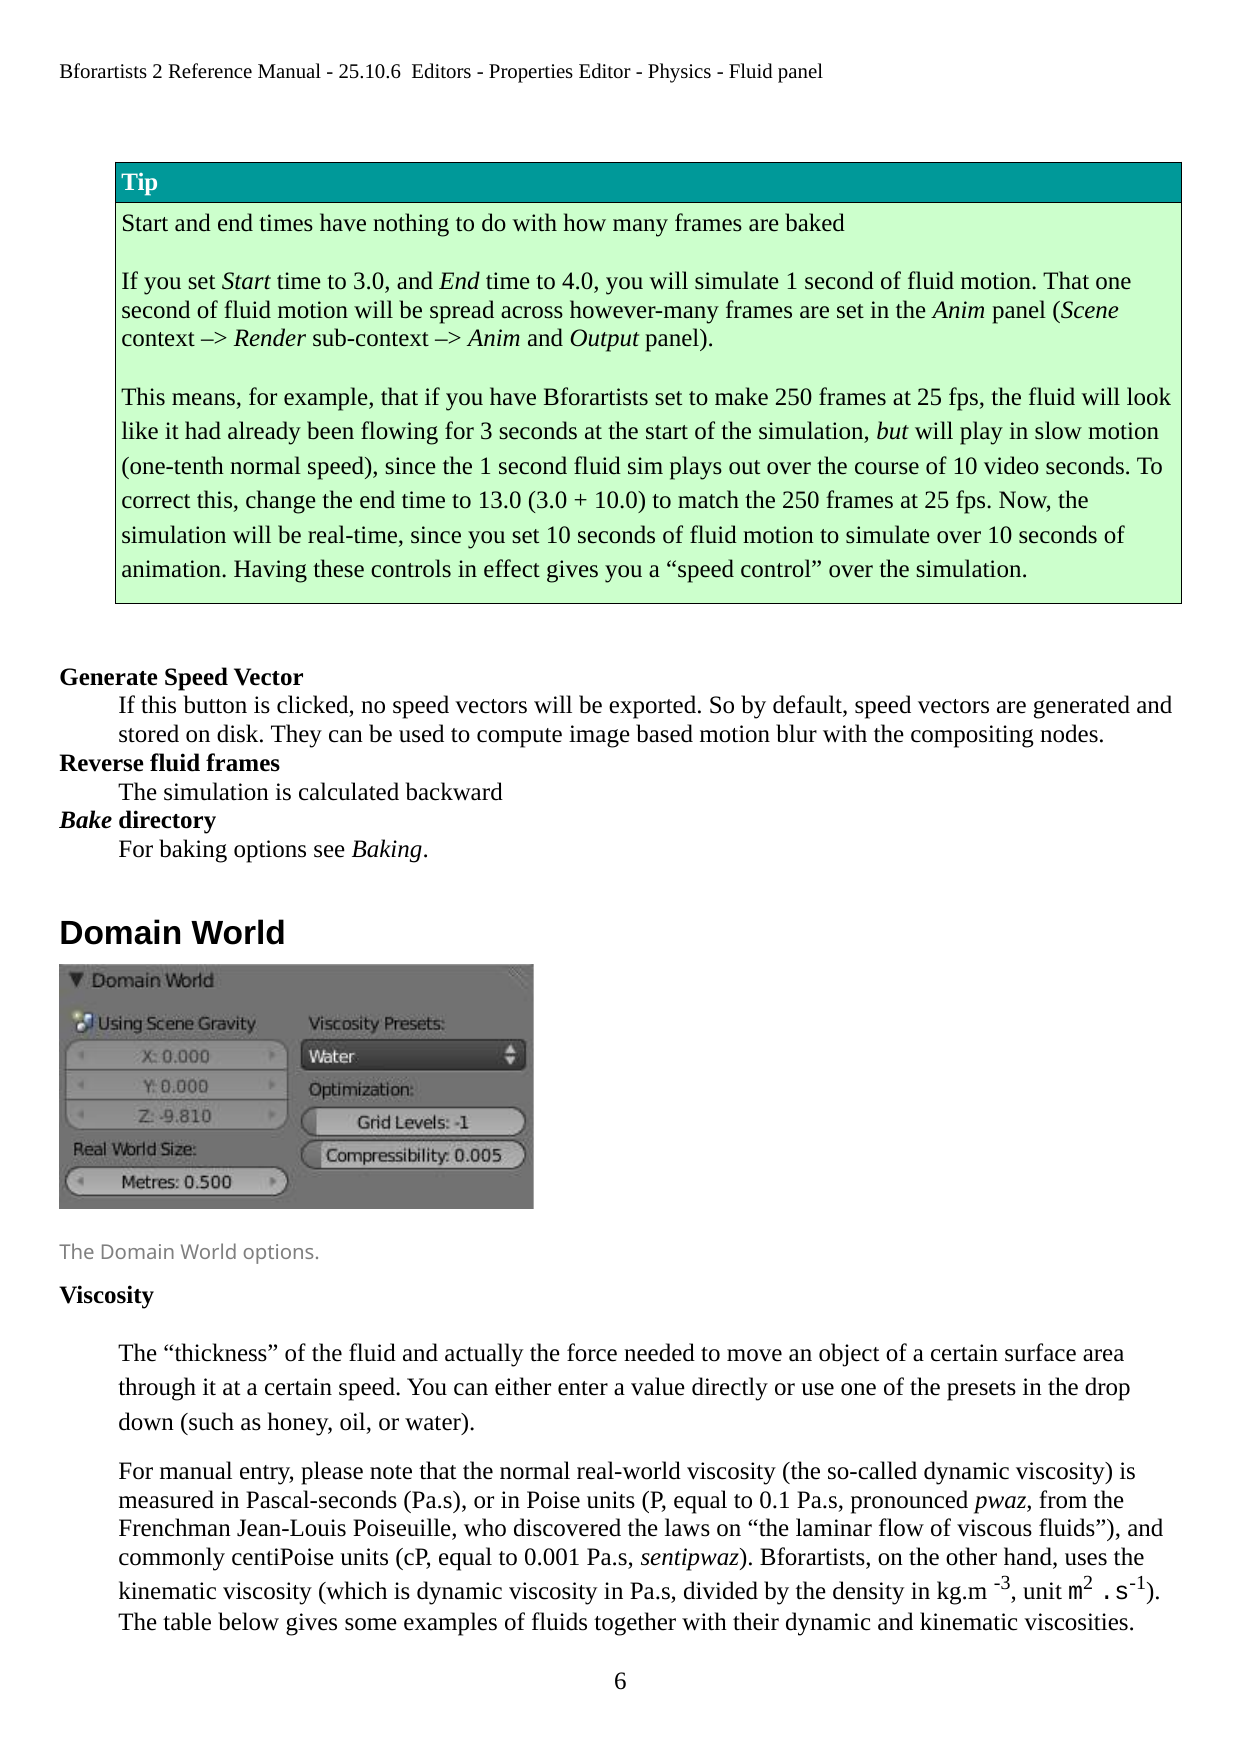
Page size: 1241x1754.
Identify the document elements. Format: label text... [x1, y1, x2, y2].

text The “thickness” of the fluid and actually the force needed to move an object of a certain surface area through it at a certain speed. You can either enter a value directly or use one of the presets in the drop down (such as honey, oil, or water). [118, 1338, 1181, 1436]
subtitle Domain World [59, 913, 1181, 952]
subtitle Viscosity [59, 1280, 1181, 1308]
subtitle Reverse fluid frames [59, 748, 1181, 777]
list If this button is clicked, no speed vectors will be exported. So by default, speed vectors are generated and stored on disk. They can be used to compute image based motion blur with the compositing nodes. [118, 690, 1181, 748]
list For manual entry, please note that the normal real-world viscosity (the so-called dynamic viscosity) is measured in Pascal-seconds (Pa.s), or in Poise units (P, equal to 0.1 Pa.s, pronounced pwaz, from the Frenchman Jean-Louis Poiseuille, who discovered the laws on “the laminar flow of viscous fluids”), and commonly centiPoise units (cP, equal to 0.001 Pa.s, sentipwaz). Bforartists, on the other hand, uses the kinematic viscosity (which is dynamic viscosity in Pa.s, divided by the density in kg.m -3, unit m2 .s-1). The table below gives some examples of fluids together with their dynamic and kinematic viscosities. [118, 1456, 1181, 1635]
list The simulation is calculated backward [118, 777, 1181, 805]
table_header Tip [116, 163, 1181, 202]
picture [59, 964, 534, 1209]
list For baking options see Baking. [118, 834, 1181, 863]
subtitle Bake directory [59, 805, 1181, 834]
table_cell Start and end times have nothing to do with how many frames are baked If you set Start time to 3.0, and End time to 4.0, you will simulate 1 second of fluid motion. That one second of fluid motion will be spread across however-many frames are set in the Anim panel (Scene context –> Render sub-context –> Anim and Output panel). This means, for example, that if you have Bforartists set to make 250 frames at 25 fps, the fluid will look like it had already been flowing for 3 seconds at the start of the simulation, but will play in slow motion (one-tenth normal speed), since the 1 second fluid sim plays out over the course of 10 video seconds. To correct this, change the end time to 13.0 (3.0 + 10.0) to match the 250 frames at 25 fps. Now, the simulation will be real-time, since you set 10 seconds of fluid motion to simulate over 10 seconds of animation. Having these controls in effect gives you a “speed control” over the simulation. [116, 203, 1181, 603]
subtitle Generate Speed Vector [59, 662, 1181, 690]
text The Domain World options. [59, 1234, 1181, 1265]
